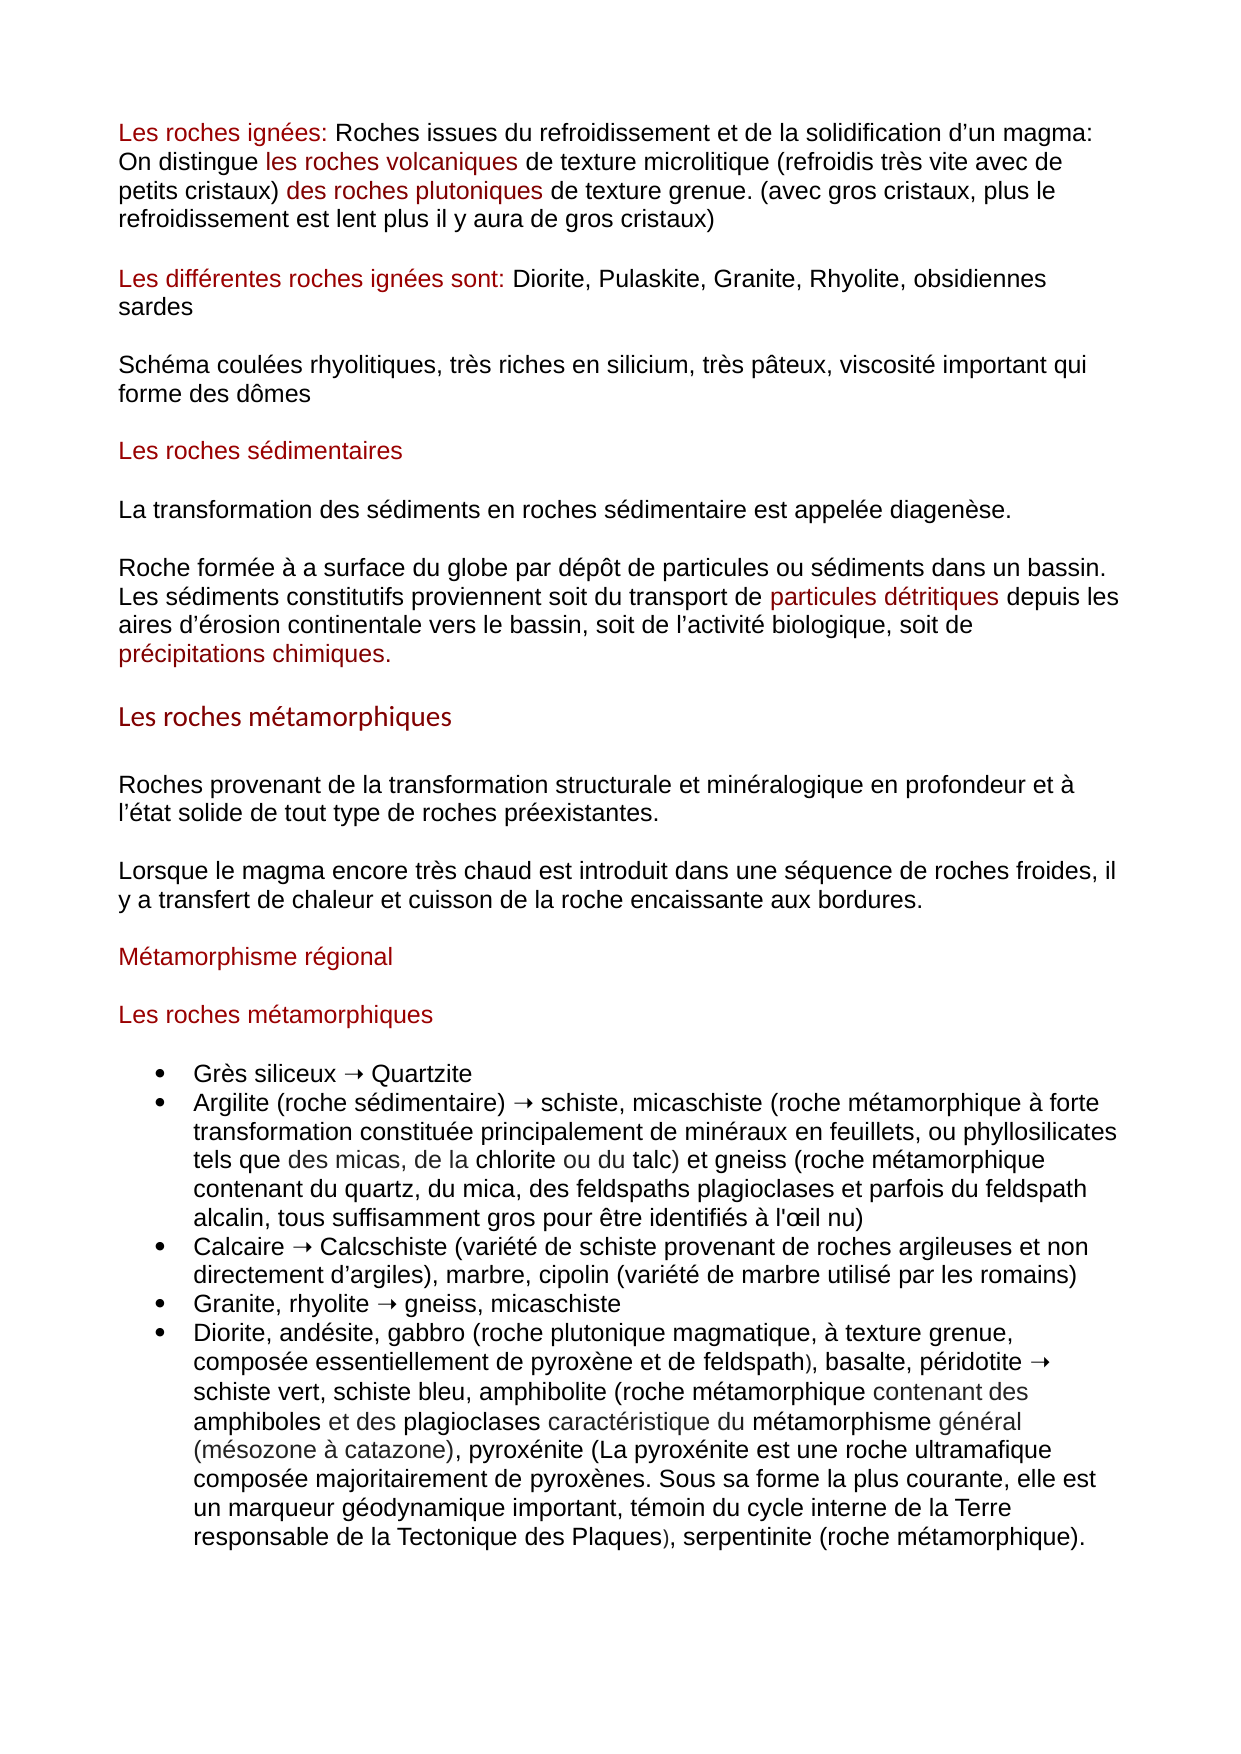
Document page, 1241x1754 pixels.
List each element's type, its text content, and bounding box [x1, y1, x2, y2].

text Les différentes roches ignées sont: Diorite, Pulaskite, Granite, Rhyolite, obsidiennes sardes [118, 264, 1122, 321]
text Lorsque le magma encore très chaud est introduit dans une séquence de roches froides, il y a transfert de chaleur et cuisson de la roche encaissante aux bordures. [118, 856, 1122, 913]
text Métamorphisme régional [118, 942, 1122, 971]
list Argilite (roche sédimentaire) ➝ schiste, micaschiste (roche métamorphique à forte transformation constituée principalement de minéraux en feuillets, ou phyllosilicates tels que des micas, de la chlorite ou du talc) et gneiss (roche métamorphique contenant du quartz, du mica, des feldspaths plagioclases et parfois du feldspath alcalin, tous suffisamment gros pour être identifiés à l'œil nu) [156, 1088, 1122, 1232]
list Grès siliceux ➝ Quartzite [156, 1059, 1122, 1088]
text Schéma coulées rhyolitiques, très riches en silicium, très pâteux, viscosité important qui forme des dômes [118, 350, 1122, 407]
text Les roches sédimentaires [118, 436, 1122, 465]
text Roches provenant de la transformation structurale et minéralogique en profondeur et à l’état solide de tout type de roches préexistantes. [118, 770, 1122, 827]
text Les roches ignées: Roches issues du refroidissement et de la solidification d’un magma: On distingue les roches volcaniques de texture microlitique (refroidis très vite avec de petits cristaux) des roches plutoniques de texture grenue. (avec gros cristaux, plus le refroidissement est lent plus il y aura de gros cristaux) [118, 118, 1122, 233]
list Calcaire ➝ Calcschiste (variété de schiste provenant de roches argileuses et non directement d’argiles), marbre, cipolin (variété de marbre utilisé par les romains) [156, 1232, 1122, 1289]
text Les roches métamorphiques [118, 1000, 1122, 1028]
list Granite, rhyolite ➝ gneiss, micaschiste [156, 1289, 1122, 1318]
text Roche formée à a surface du globe par dépôt de particules ou sédiments dans un bassin. Les sédiments constitutifs proviennent soit du transport de particules détritiques depuis les aires d’érosion continentale vers le bassin, soit de l’activité biologique, soit de précipitations chimiques. [118, 553, 1122, 668]
text Les roches métamorphiques [118, 698, 1122, 734]
text La transformation des sédiments en roches sédimentaire est appelée diagenèse. [118, 495, 1122, 524]
list Diorite, andésite, gabbro (roche plutonique magmatique, à texture grenue, composée essentiellement de pyroxène et de feldspath), basalte, péridotite ➝ schiste vert, schiste bleu, amphibolite (roche métamorphique contenant des amphiboles et des plagioclases caractéristique du métamorphisme général (mésozone à catazone), pyroxénite (La pyroxénite est une roche ultramafique composée majoritairement de pyroxènes. Sous sa forme la plus courante, elle est un marqueur géodynamique important, témoin du cycle interne de la Terre responsable de la Tectonique des Plaques), serpentinite (roche métamorphique). [156, 1318, 1122, 1551]
